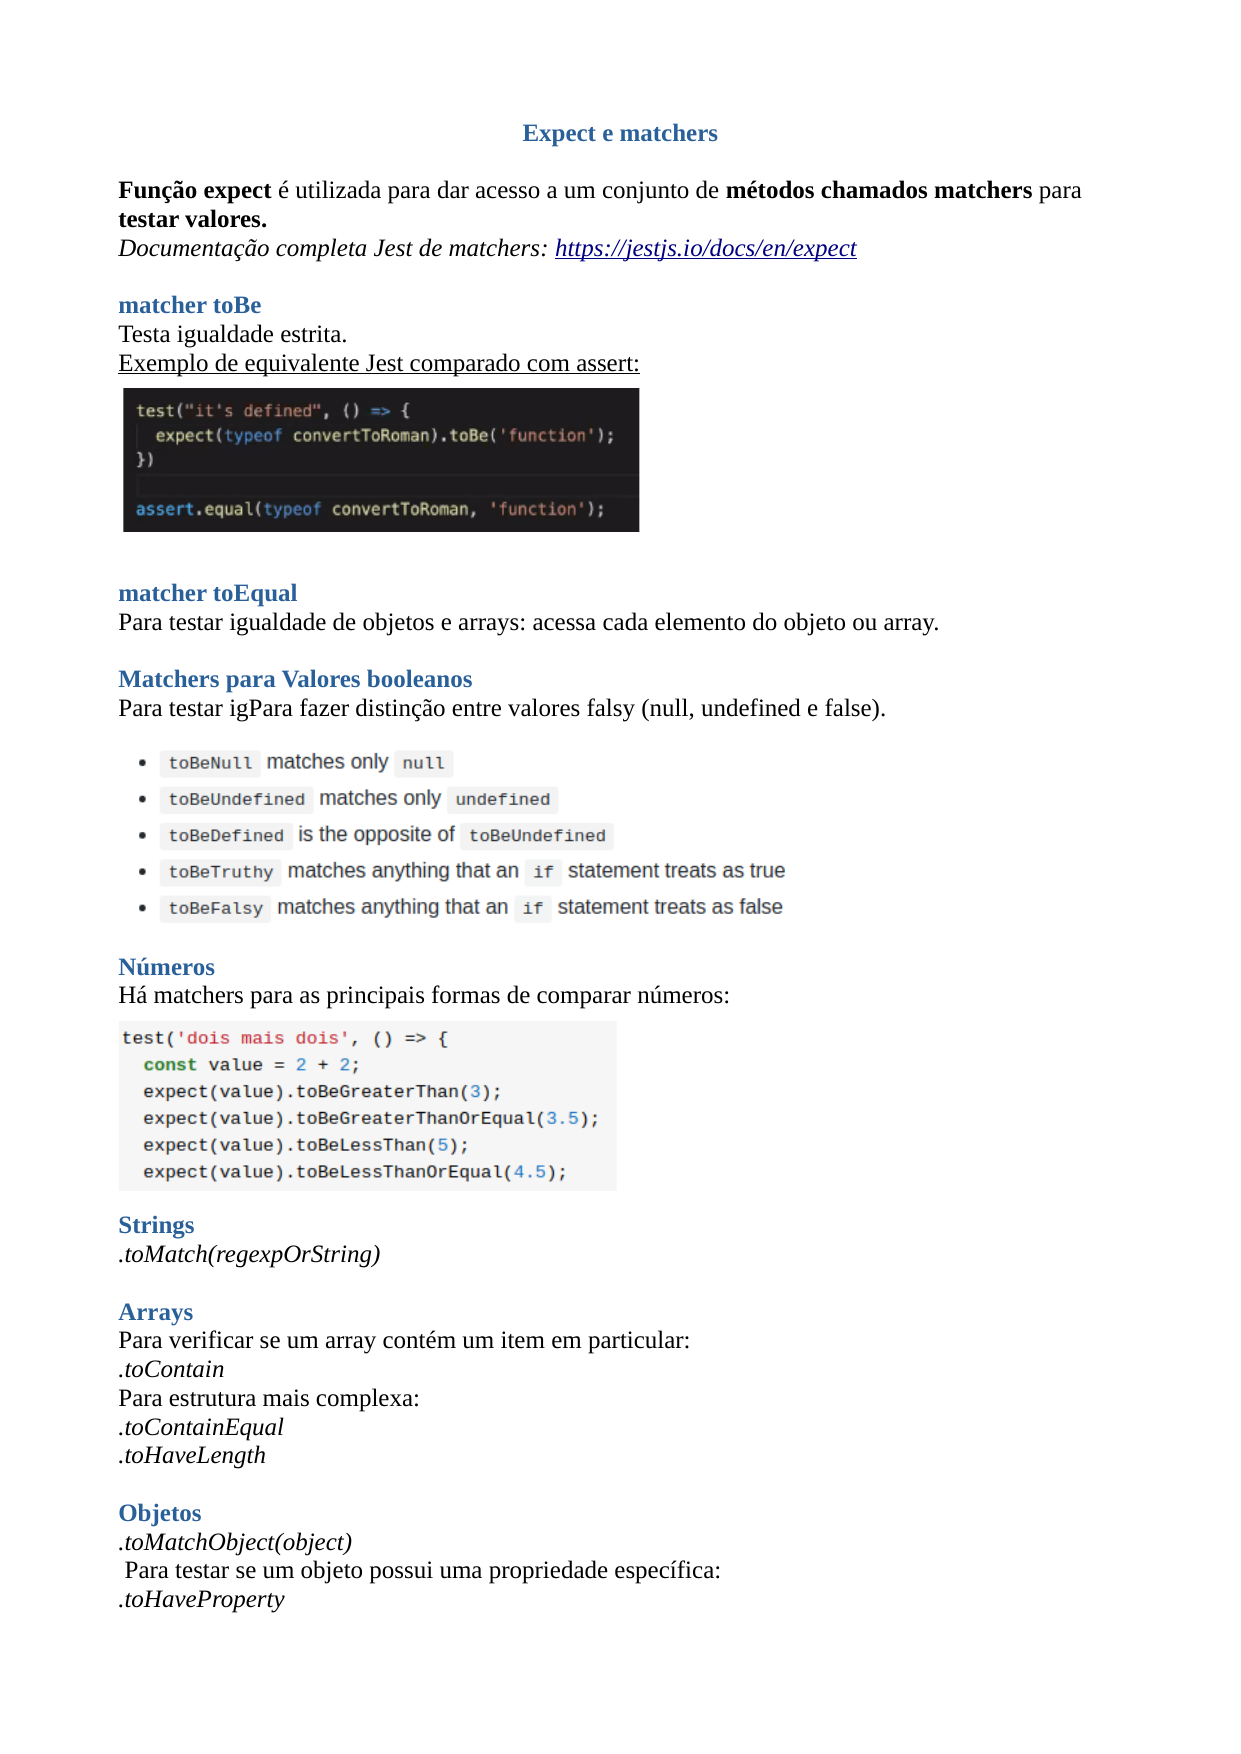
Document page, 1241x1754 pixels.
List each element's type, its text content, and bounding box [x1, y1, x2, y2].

text Objetos [118, 1498, 1122, 1527]
picture [123, 388, 640, 532]
text .toMatchObject(object) [118, 1527, 1122, 1556]
text Matchers para Valores booleanos [118, 664, 1122, 693]
text Strings [118, 1211, 1122, 1239]
text .toContain [118, 1354, 1122, 1383]
text Testa igualdade estrita. [118, 319, 1122, 348]
text Números [118, 952, 1122, 981]
text Documentação completa Jest de matchers: https://jestjs.io/docs/en/expect [118, 233, 1122, 262]
text .toHaveProperty [118, 1584, 1122, 1613]
text Arrays [118, 1297, 1122, 1326]
text Expect e matchers [118, 118, 1122, 147]
text Para testar se um objeto possui uma propriedade específica: [118, 1556, 1122, 1584]
text matcher toBe [118, 291, 1122, 319]
text Para verificar se um array contém um item em particular: [118, 1326, 1122, 1354]
text matcher toEqual [118, 578, 1122, 607]
picture [118, 1021, 617, 1191]
text Para testar igPara fazer distinção entre valores falsy (null, undefined e false). [118, 693, 1122, 722]
picture [117, 735, 825, 936]
text Há matchers para as principais formas de comparar números: [118, 981, 1122, 1009]
text .toHaveLength [118, 1441, 1122, 1469]
text Para estrutura mais complexa: [118, 1383, 1122, 1412]
text .toMatch(regexpOrString) [118, 1239, 1122, 1268]
text .toContainEqual [118, 1412, 1122, 1441]
text Função expect é utilizada para dar acesso a um conjunto de métodos chamados matchers para testar valores. [118, 176, 1122, 233]
text Para testar igualdade de objetos e arrays: acessa cada elemento do objeto ou array. [118, 607, 1122, 636]
text Exemplo de equivalente Jest comparado com assert: [118, 348, 1122, 377]
